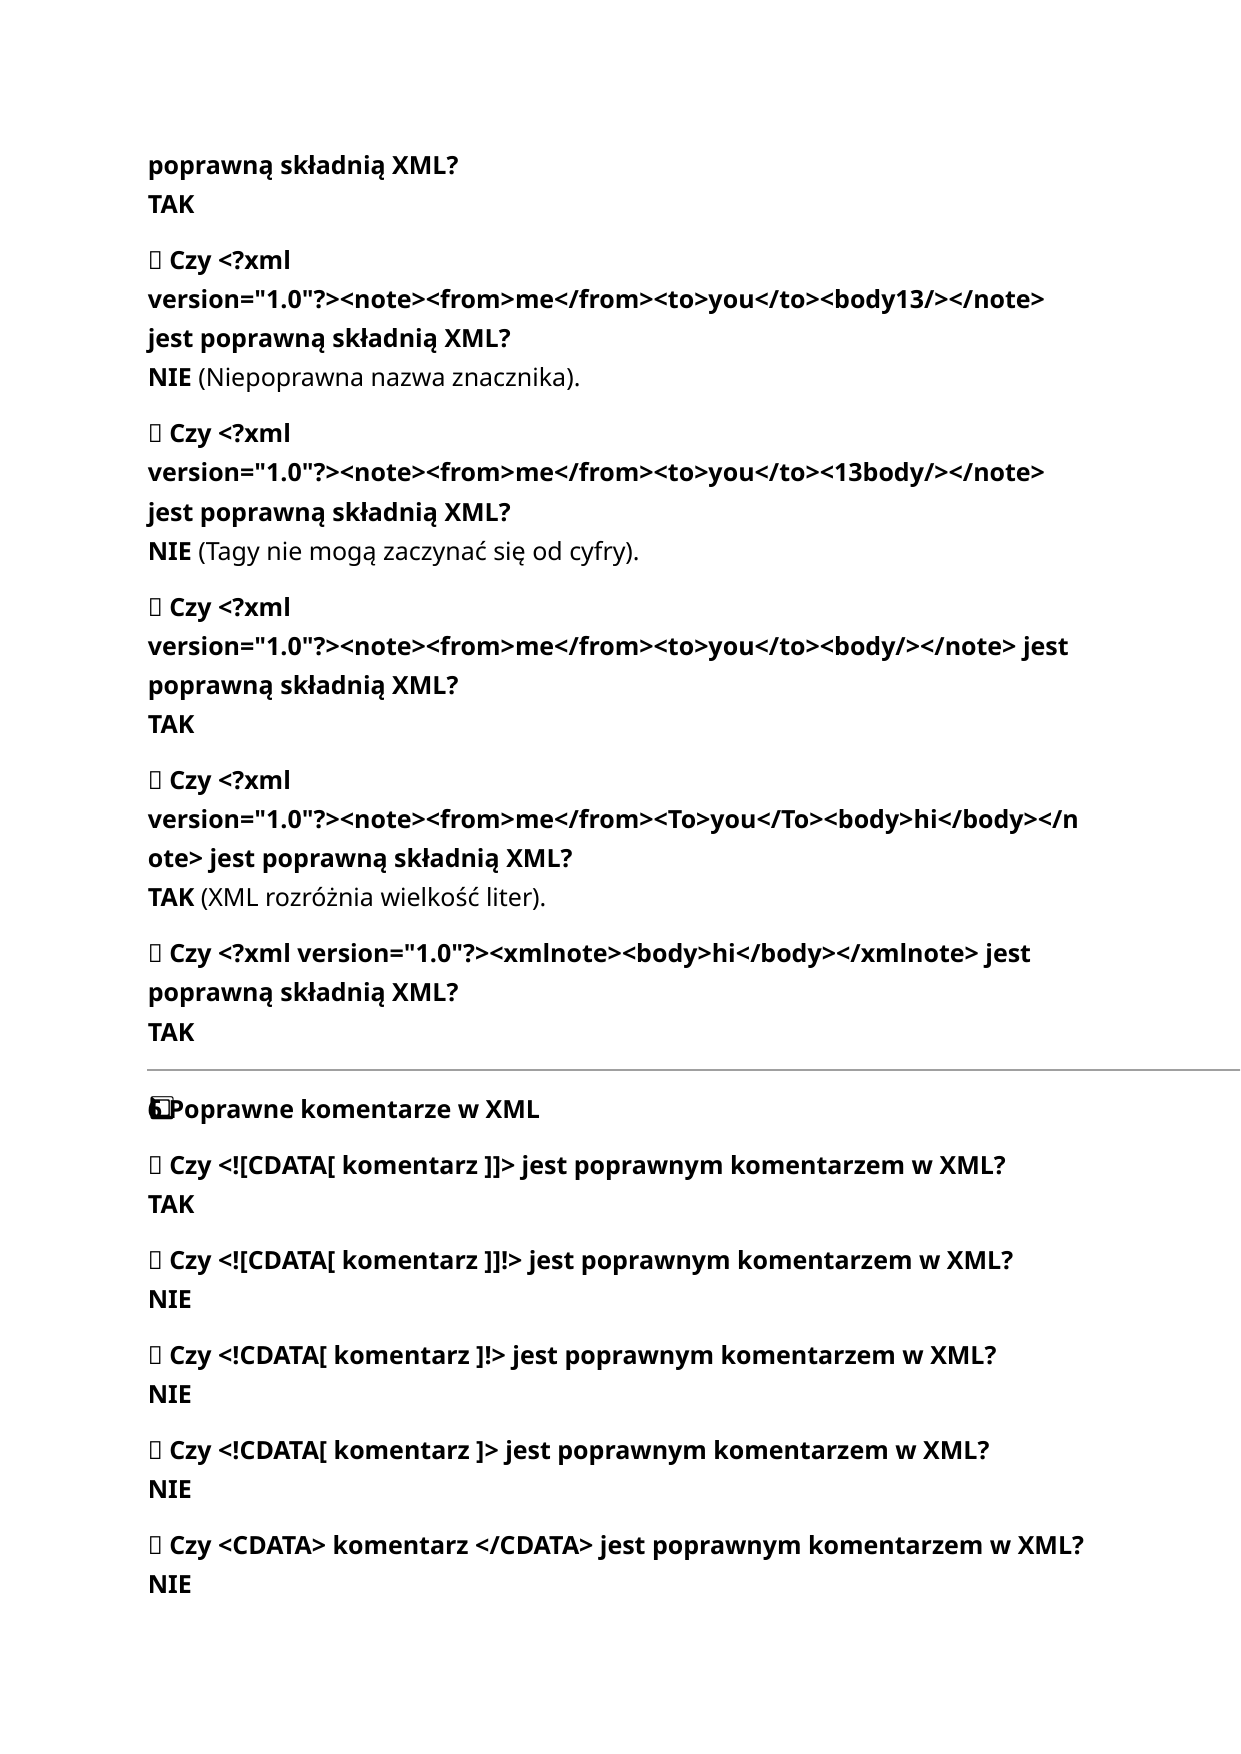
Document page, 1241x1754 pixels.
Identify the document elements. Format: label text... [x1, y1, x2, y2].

text poprawną składnią XML? TAK [148, 148, 1093, 221]
text 6️⃣ Poprawne komentarze w XML [148, 1092, 1093, 1126]
text ✅ Czy <?xml version="1.0"?><xmlnote><body>hi</body></xmlnote> jest poprawną składnią XML? TAK [148, 936, 1093, 1048]
text ❌ Czy <CDATA> komentarz </CDATA> jest poprawnym komentarzem w XML? NIE [148, 1528, 1093, 1601]
text ❌ Czy <!CDATA[ komentarz ]!> jest poprawnym komentarzem w XML? NIE [148, 1338, 1093, 1411]
text ✅ Czy <![CDATA[ komentarz ]]> jest poprawnym komentarzem w XML? TAK [148, 1148, 1093, 1221]
text ❌ Czy <?xml version="1.0"?><note><from>me</from><to>you</to><13body/></note> jest poprawną składnią XML? NIE (Tagy nie mogą zaczynać się od cyfry). [148, 416, 1093, 567]
text ❌ Czy <!CDATA[ komentarz ]> jest poprawnym komentarzem w XML? NIE [148, 1433, 1093, 1506]
text ❌ Czy <?xml version="1.0"?><note><from>me</from><to>you</to><body13/></note> jest poprawną składnią XML? NIE (Niepoprawna nazwa znacznika). [148, 243, 1093, 394]
text ✅ Czy <?xml version="1.0"?><note><from>me</from><To>you</To><body>hi</body></note> jest poprawną składnią XML? TAK (XML rozróżnia wielkość liter). [148, 763, 1093, 914]
text ✅ Czy <?xml version="1.0"?><note><from>me</from><to>you</to><body/></note> jest poprawną składnią XML? TAK [148, 589, 1093, 741]
text ❌ Czy <![CDATA[ komentarz ]]!> jest poprawnym komentarzem w XML? NIE [148, 1243, 1093, 1316]
